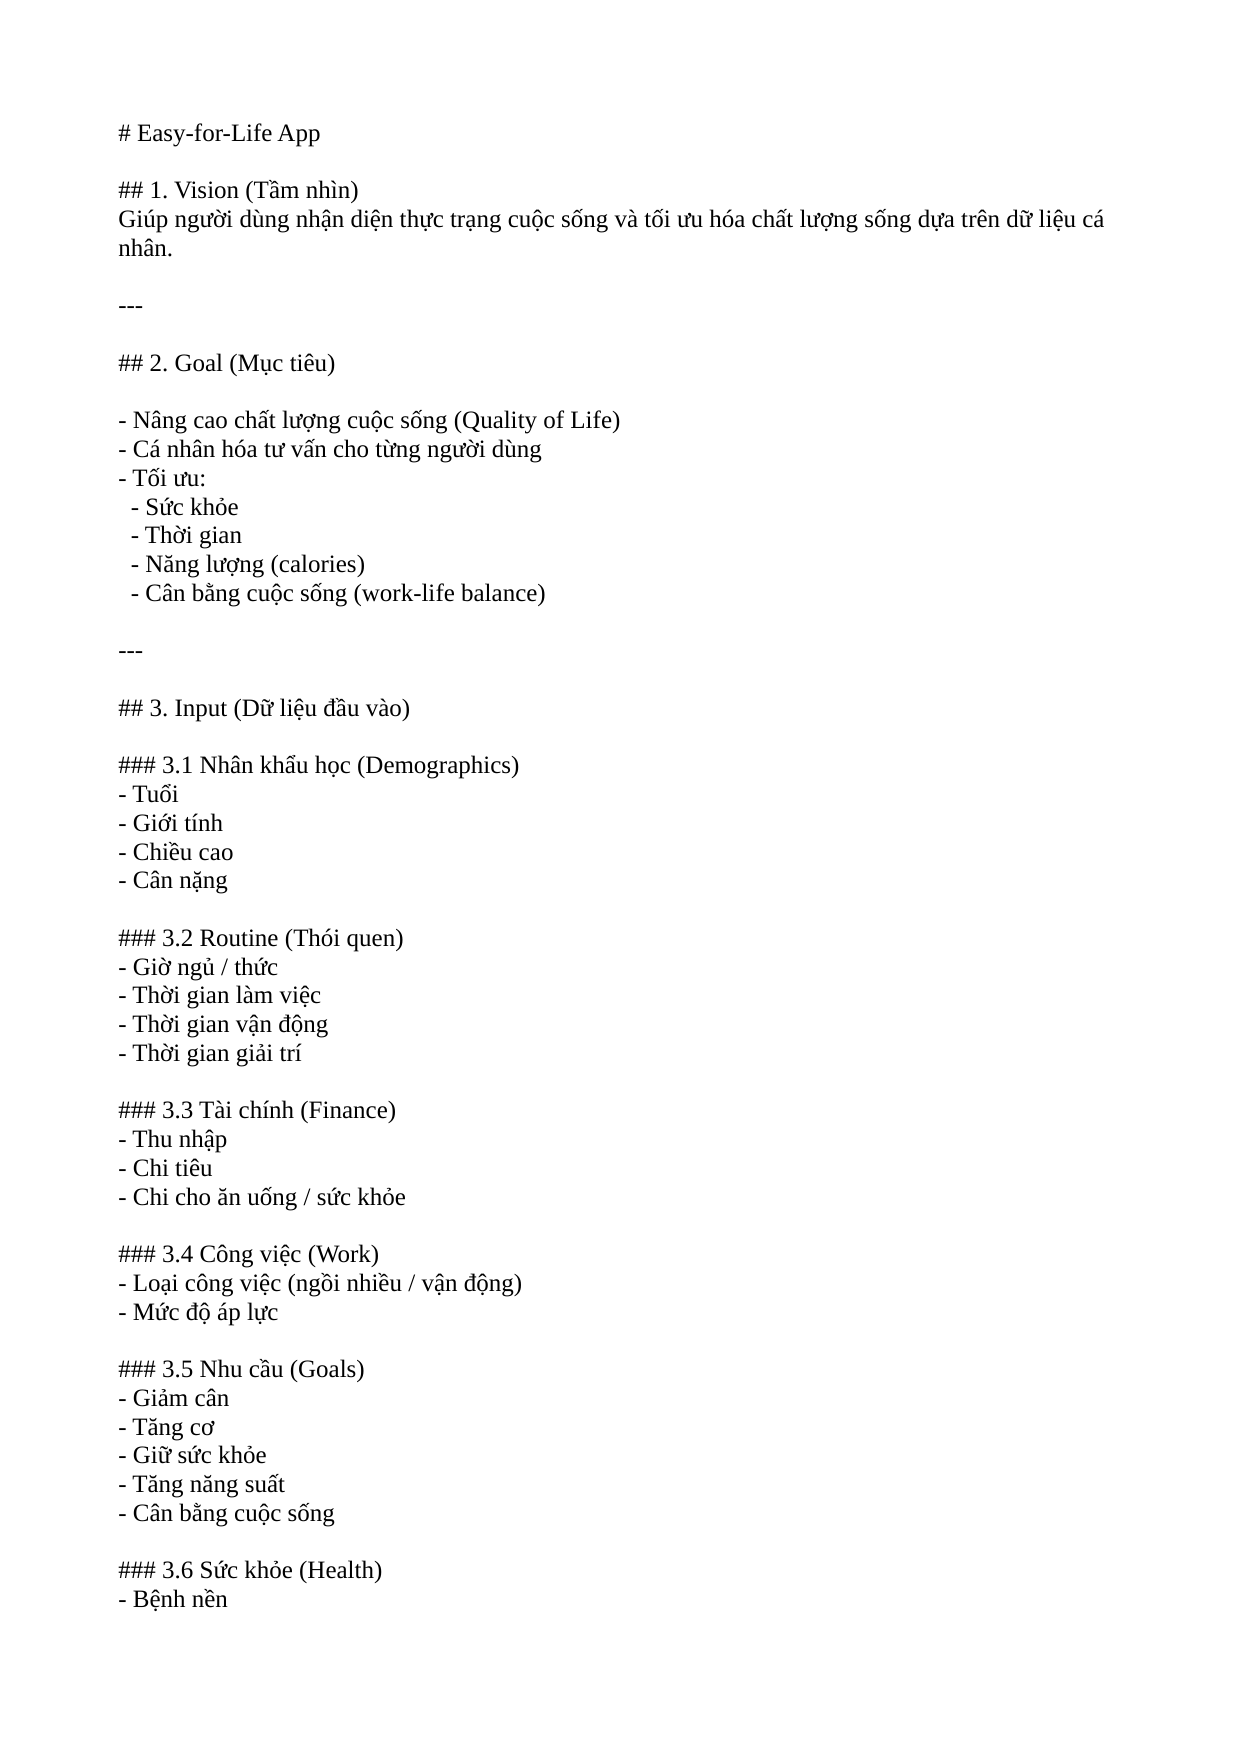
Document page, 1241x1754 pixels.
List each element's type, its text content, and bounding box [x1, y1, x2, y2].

text --- [118, 636, 1122, 664]
text - Loại công việc (ngồi nhiều / vận động) [118, 1268, 1122, 1297]
text - Cá nhân hóa tư vấn cho từng người dùng [118, 434, 1122, 463]
text - Giữ sức khỏe [118, 1441, 1122, 1469]
text - Giờ ngủ / thức [118, 952, 1122, 981]
text - Mức độ áp lực [118, 1297, 1122, 1326]
text - Thời gian làm việc [118, 981, 1122, 1009]
text - Năng lượng (calories) [118, 549, 1122, 578]
text - Tăng năng suất [118, 1469, 1122, 1498]
text ## 1. Vision (Tầm nhìn) [118, 176, 1122, 204]
text - Chi cho ăn uống / sức khỏe [118, 1182, 1122, 1211]
text ### 3.4 Công việc (Work) [118, 1239, 1122, 1268]
text - Thu nhập [118, 1124, 1122, 1153]
text ### 3.3 Tài chính (Finance) [118, 1096, 1122, 1124]
text ### 3.1 Nhân khẩu học (Demographics) [118, 751, 1122, 779]
text # Easy-for-Life App [118, 118, 1122, 147]
text - Chiều cao [118, 837, 1122, 866]
text - Cân bằng cuộc sống (work-life balance) [118, 578, 1122, 607]
text Giúp người dùng nhận diện thực trạng cuộc sống và tối ưu hóa chất lượng sống dựa trên dữ liệu cá nhân. [118, 204, 1122, 262]
text ## 2. Goal (Mục tiêu) [118, 348, 1122, 377]
text - Tối ưu: [118, 463, 1122, 492]
text - Cân nặng [118, 866, 1122, 894]
text ### 3.2 Routine (Thói quen) [118, 923, 1122, 952]
text ## 3. Input (Dữ liệu đầu vào) [118, 693, 1122, 722]
text - Thời gian [118, 521, 1122, 549]
text - Tuổi [118, 779, 1122, 808]
text --- [118, 291, 1122, 319]
text ### 3.5 Nhu cầu (Goals) [118, 1354, 1122, 1383]
text - Tăng cơ [118, 1412, 1122, 1441]
text - Thời gian vận động [118, 1009, 1122, 1038]
text - Nâng cao chất lượng cuộc sống (Quality of Life) [118, 406, 1122, 434]
text - Sức khỏe [118, 492, 1122, 521]
text - Cân bằng cuộc sống [118, 1498, 1122, 1527]
text - Thời gian giải trí [118, 1038, 1122, 1067]
text ### 3.6 Sức khỏe (Health) [118, 1556, 1122, 1584]
text - Chi tiêu [118, 1153, 1122, 1182]
text - Giới tính [118, 808, 1122, 837]
text - Bệnh nền [118, 1584, 1122, 1613]
text - Giảm cân [118, 1383, 1122, 1412]
